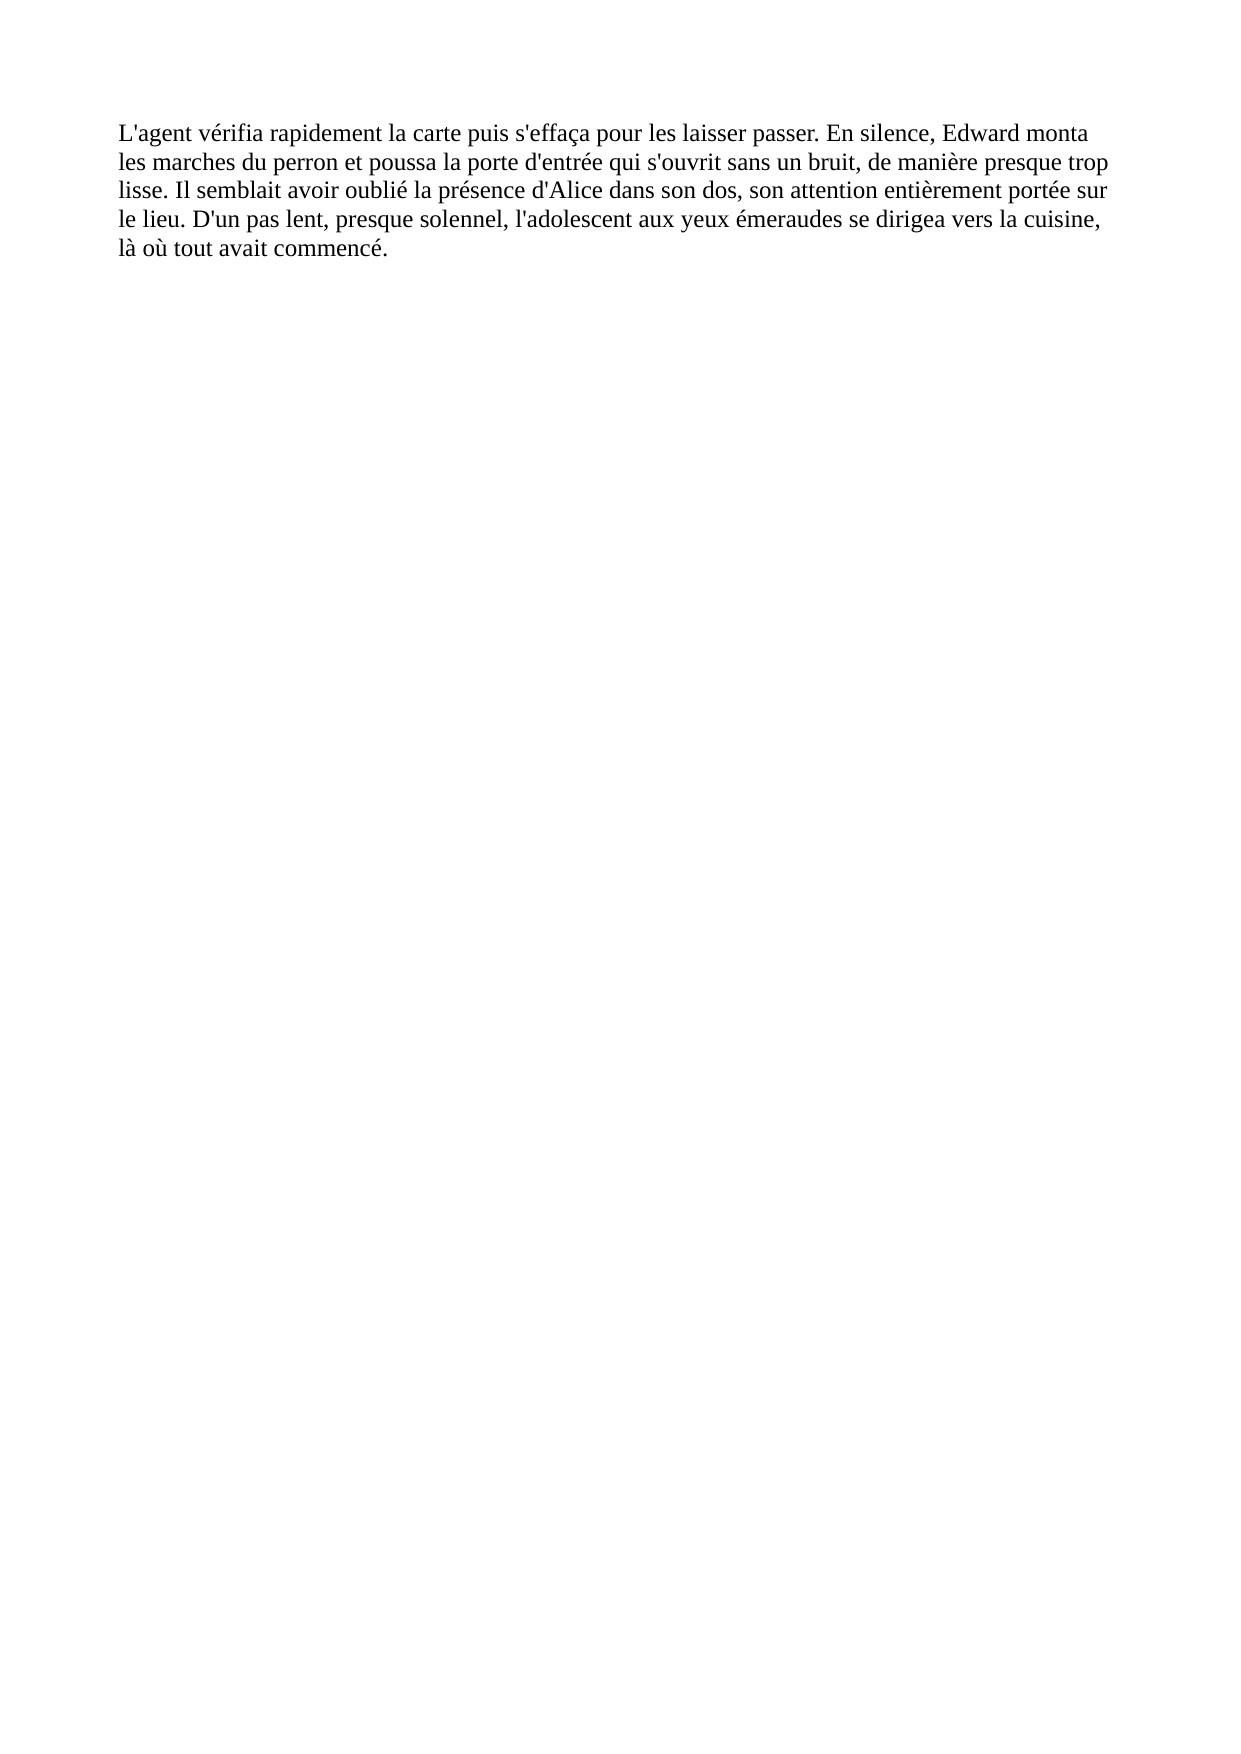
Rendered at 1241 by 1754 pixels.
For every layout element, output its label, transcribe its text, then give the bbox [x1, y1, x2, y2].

text L'agent vérifia rapidement la carte puis s'effaça pour les laisser passer. En silence, Edward monta les marches du perron et poussa la porte d'entrée qui s'ouvrit sans un bruit, de manière presque trop lisse. Il semblait avoir oublié la présence d'Alice dans son dos, son attention entièrement portée sur le lieu. D'un pas lent, presque solennel, l'adolescent aux yeux émeraudes se dirigea vers la cuisine, là où tout avait commencé. [118, 118, 1122, 262]
